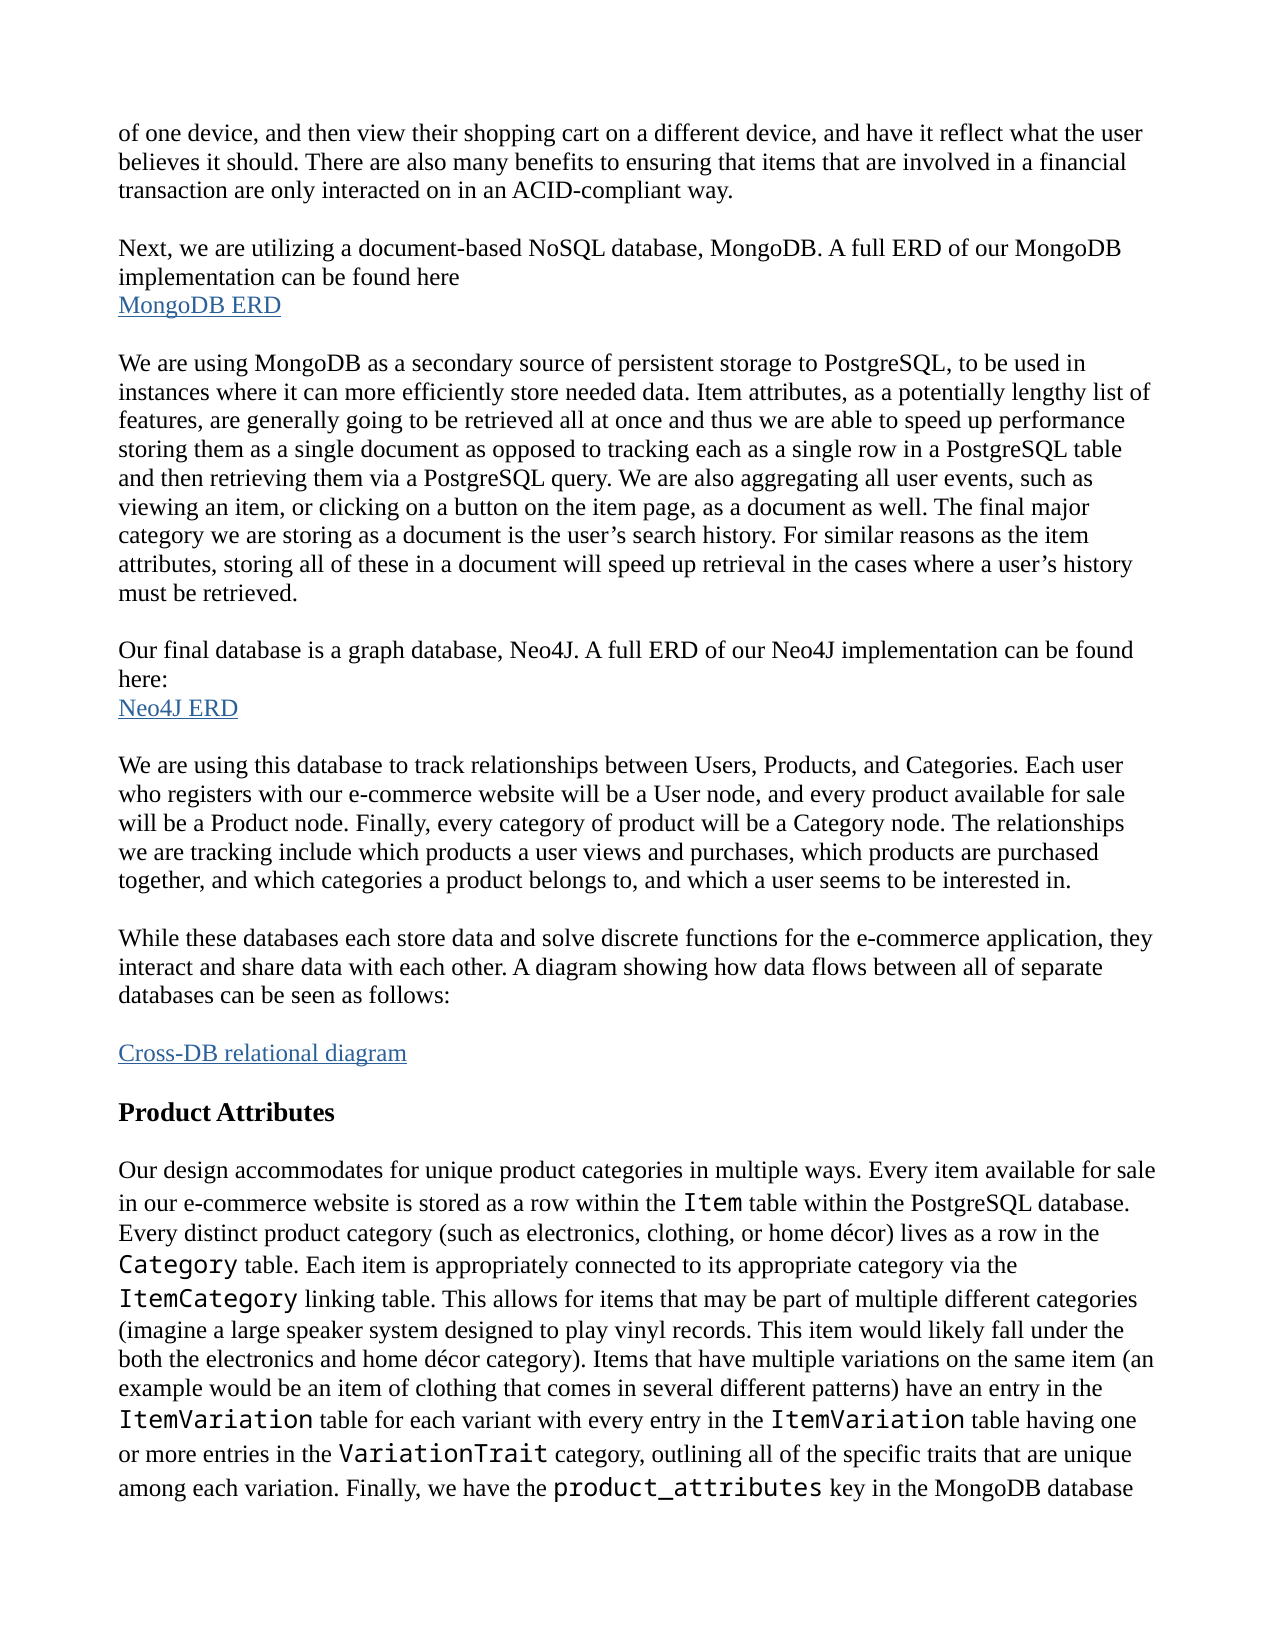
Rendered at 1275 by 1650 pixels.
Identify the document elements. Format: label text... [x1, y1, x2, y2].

text of one device, and then view their shopping cart on a different device, and have it reflect what the user believes it should. There are also many benefits to ensuring that items that are involved in a financial transaction are only interacted on in an ACID-compliant way. [118, 118, 1157, 204]
text Next, we are utilizing a document-based NoSQL database, MongoDB. A full ERD of our MongoDB implementation can be found here [118, 233, 1157, 291]
text MongoDB ERD [118, 291, 1157, 319]
text Neo4J ERD [118, 693, 1157, 722]
text Our design accommodates for unique product categories in multiple ways. Every item available for sale in our e-commerce website is stored as a row within the Item table within the PostgreSQL database. Every distinct product category (such as electronics, clothing, or home décor) lives as a row in the Category table. Each item is appropriately connected to its appropriate category via the ItemCategory linking table. This allows for items that may be part of multiple different categories (imagine a large speaker system designed to play vinyl records. This item would likely fall under the both the electronics and home décor category). Items that have multiple variations on the same item (an example would be an item of clothing that comes in several different patterns) have an entry in the ItemVariation table for each variant with every entry in the ItemVariation table having one or more entries in the VariationTrait category, outlining all of the specific traits that are unique among each variation. Finally, we have the product_attributes key in the MongoDB database [118, 1156, 1157, 1504]
text Product Attributes [118, 1096, 1157, 1127]
text We are using this database to track relationships between Users, Products, and Categories. Each user who registers with our e-commerce website will be a User node, and every product available for sale will be a Product node. Finally, every category of product will be a Category node. The relationships we are tracking include which products a user views and purchases, which products are purchased together, and which categories a product belongs to, and which a user seems to be interested in. [118, 751, 1157, 894]
text Our final database is a graph database, Neo4J. A full ERD of our Neo4J implementation can be found here: [118, 636, 1157, 693]
text We are using MongoDB as a secondary source of persistent storage to PostgreSQL, to be used in instances where it can more efficiently store needed data. Item attributes, as a potentially lengthy list of features, are generally going to be retrieved all at once and thus we are able to speed up performance storing them as a single document as opposed to tracking each as a single row in a PostgreSQL table and then retrieving them via a PostgreSQL query. We are also aggregating all user events, such as viewing an item, or clicking on a button on the item page, as a document as well. The final major category we are storing as a document is the user’s search history. For similar reasons as the item attributes, storing all of these in a document will speed up retrieval in the cases where a user’s history must be retrieved. [118, 348, 1157, 607]
text While these databases each store data and solve discrete functions for the e-commerce application, they interact and share data with each other. A diagram showing how data flows between all of separate databases can be seen as follows: [118, 923, 1157, 1038]
text Cross-DB relational diagram [118, 1038, 1157, 1067]
